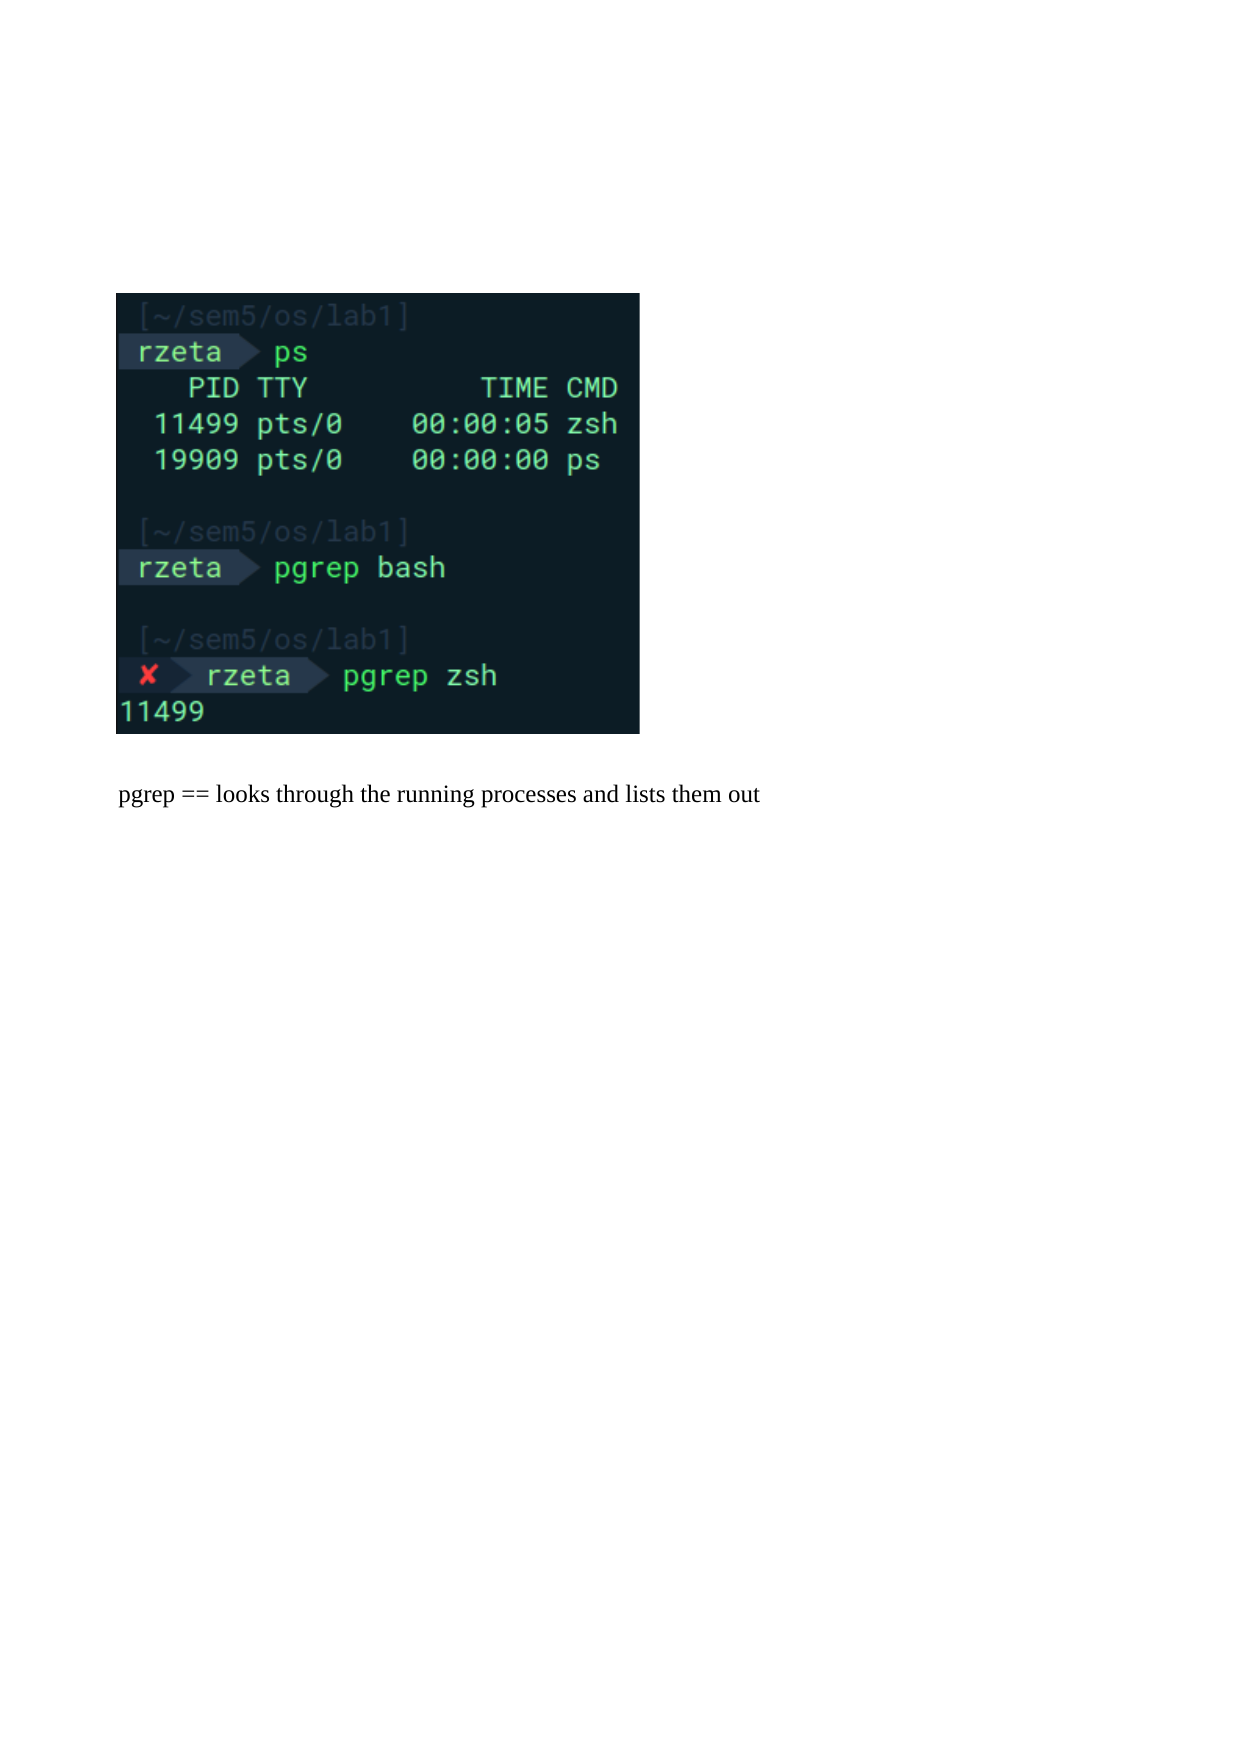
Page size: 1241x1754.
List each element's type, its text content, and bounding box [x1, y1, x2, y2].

picture [116, 293, 640, 734]
text pgrep == looks through the running processes and lists them out [118, 779, 1122, 808]
